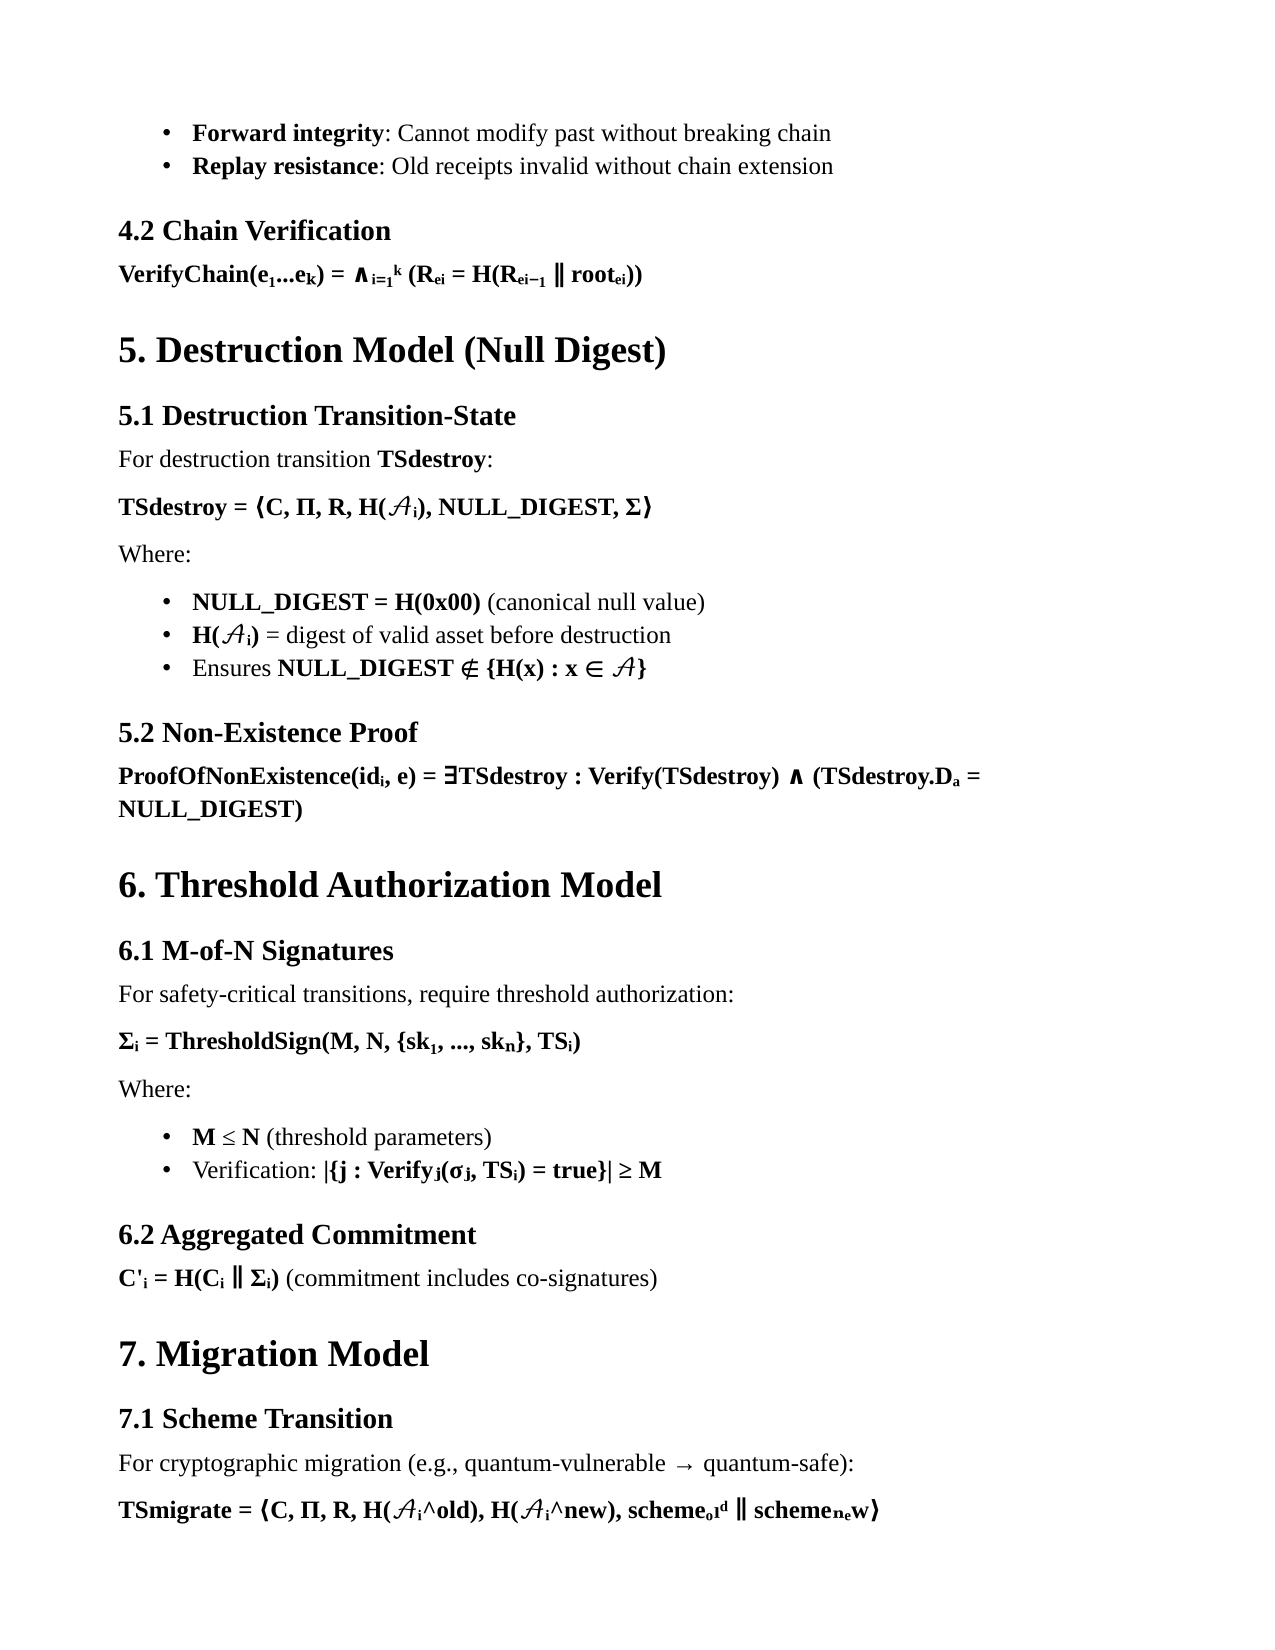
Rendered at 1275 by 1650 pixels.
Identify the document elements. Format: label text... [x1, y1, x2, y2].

text TSmigrate = ⟨C, Π, R, H(𝒜ᵢ^old), H(𝒜ᵢ^new), schemeₒₗᵈ ∥ schemeₙₑw⟩ [118, 1495, 1157, 1524]
subtitle 5. Destruction Model (Null Digest) [118, 328, 1157, 371]
text TSdestroy = ⟨C, Π, R, H(𝒜ᵢ), NULL_DIGEST, Σ⟩ [118, 492, 1157, 520]
list Verification: |{j : Verifyⱼ(σⱼ, TSᵢ) = true}| ≥ M [162, 1155, 1157, 1183]
subtitle 7.1 Scheme Transition [118, 1402, 1157, 1435]
text Where: [118, 1074, 1157, 1103]
list H(𝒜ᵢ) = digest of valid asset before destruction [162, 620, 1157, 649]
subtitle 4.2 Chain Verification [118, 213, 1157, 247]
list Forward integrity: Cannot modify past without breaking chain [162, 118, 1157, 147]
subtitle 5.1 Destruction Transition-State [118, 398, 1157, 432]
text ProofOfNonExistence(idᵢ, e) = ∃TSdestroy : Verify(TSdestroy) ∧ (TSdestroy.Dₐ = NULL_DIGEST) [118, 761, 1157, 823]
list NULL_DIGEST = H(0x00) (canonical null value) [162, 587, 1157, 616]
text Where: [118, 539, 1157, 568]
text Σᵢ = ThresholdSign(M, N, {sk₁, ..., skₙ}, TSᵢ) [118, 1026, 1157, 1055]
subtitle 6.2 Aggregated Commitment [118, 1217, 1157, 1250]
subtitle 6.1 M-of-N Signatures [118, 933, 1157, 966]
subtitle 7. Migration Model [118, 1331, 1157, 1374]
text For safety-critical transitions, require threshold authorization: [118, 979, 1157, 1008]
text VerifyChain(e₁...eₖ) = ∧ᵢ₌₁ᵏ (Rₑᵢ = H(Rₑᵢ₋₁ ∥ rootₑᵢ)) [118, 259, 1157, 288]
list Ensures NULL_DIGEST ∉ {H(x) : x ∈ 𝒜} [162, 653, 1157, 682]
subtitle 6. Threshold Authorization Model [118, 863, 1157, 906]
list M ≤ N (threshold parameters) [162, 1122, 1157, 1150]
text For destruction transition TSdestroy: [118, 444, 1157, 473]
text C'ᵢ = H(Cᵢ ∥ Σᵢ) (commitment includes co-signatures) [118, 1263, 1157, 1292]
text For cryptographic migration (e.g., quantum-vulnerable → quantum-safe): [118, 1448, 1157, 1476]
subtitle 5.2 Non-Existence Proof [118, 715, 1157, 749]
list Replay resistance: Old receipts invalid without chain extension [162, 151, 1157, 180]
